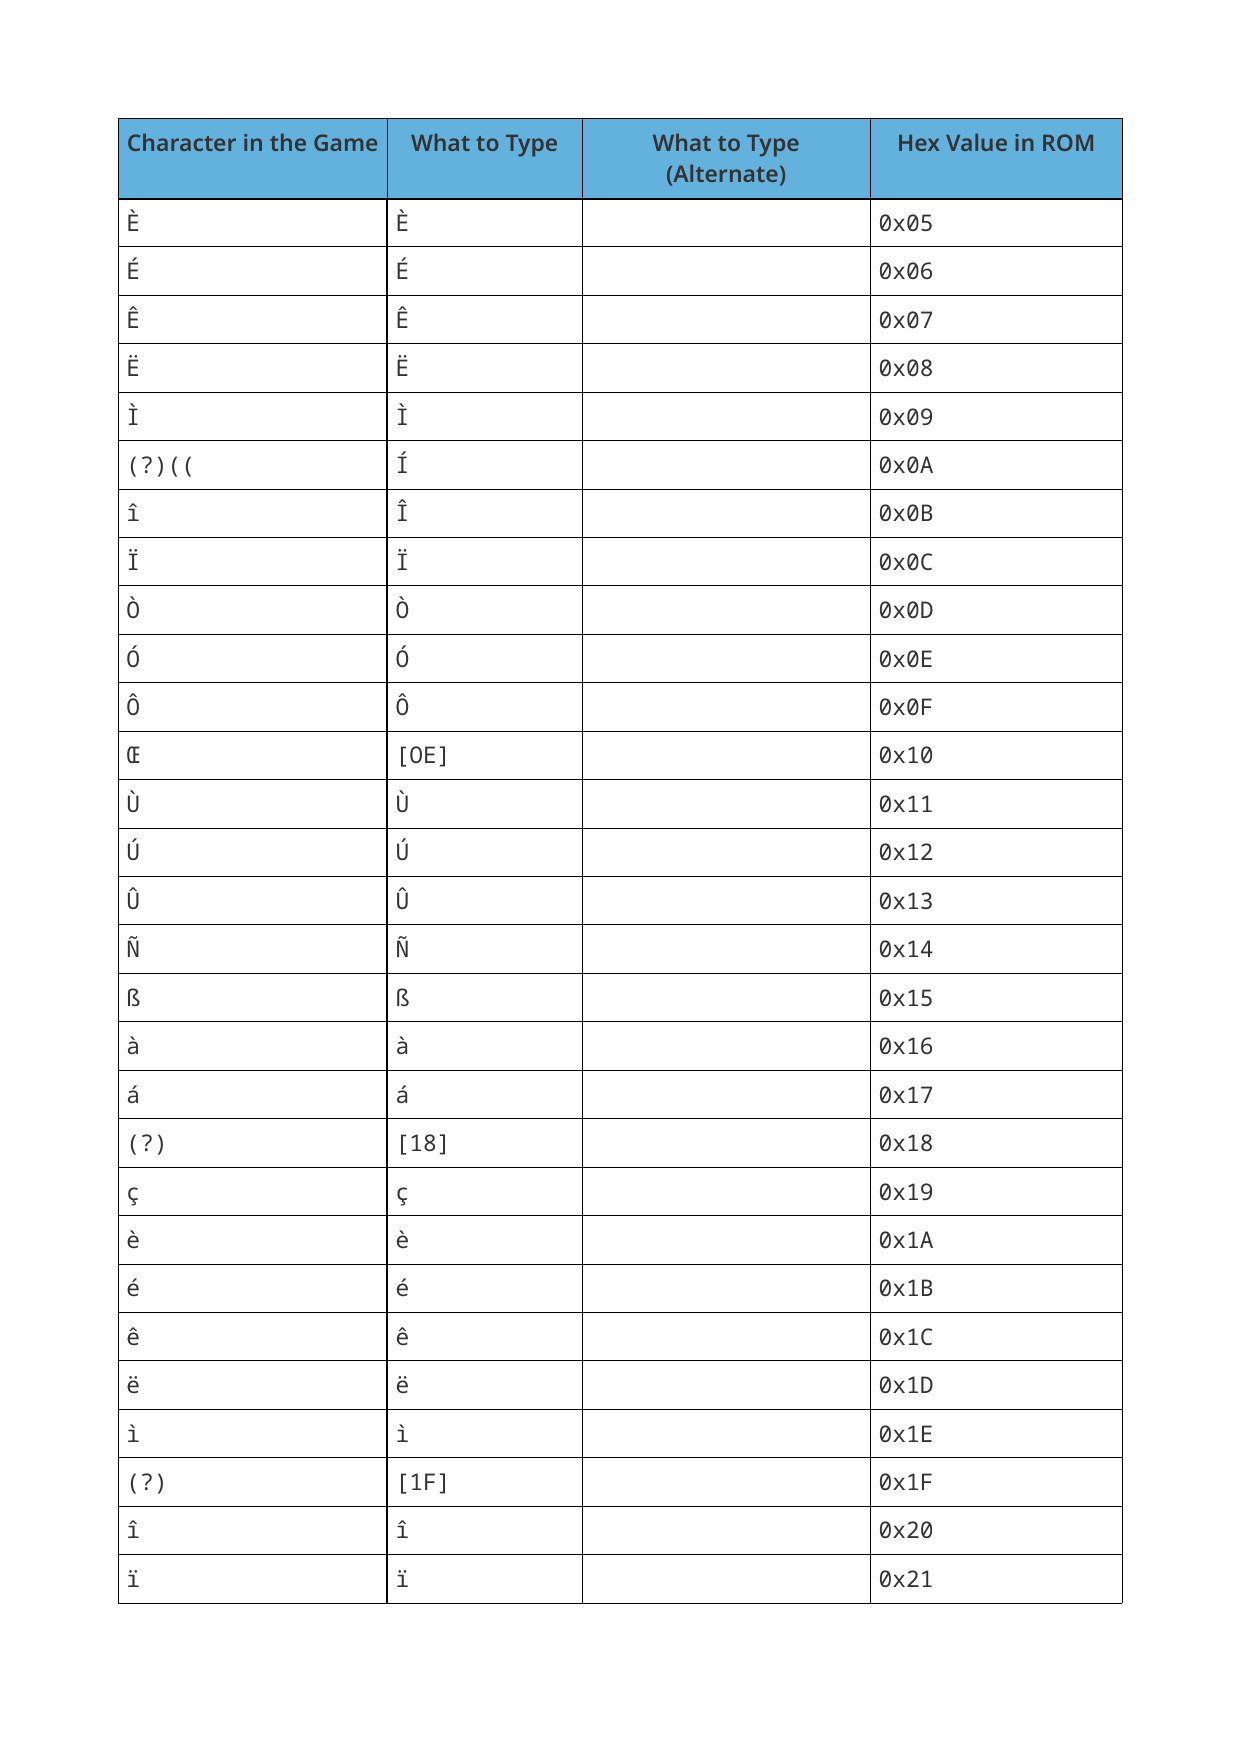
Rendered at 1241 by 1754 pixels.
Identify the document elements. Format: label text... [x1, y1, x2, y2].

table_cell 0x13 [871, 877, 1122, 924]
table_cell [583, 1022, 870, 1070]
table_cell Ë [119, 344, 386, 392]
table_cell ë [388, 1361, 582, 1409]
table_cell Œ [119, 732, 386, 779]
table_cell ß [119, 974, 386, 1021]
table_cell 0x14 [871, 925, 1122, 973]
table_cell Ó [119, 635, 386, 682]
table_cell Ô [119, 683, 386, 731]
table_cell [18] [388, 1119, 582, 1167]
table_cell Ú [388, 829, 582, 876]
table_cell é [388, 1265, 582, 1312]
table_cell Û [388, 877, 582, 924]
table_cell 0x0E [871, 635, 1122, 682]
table_cell [583, 586, 870, 634]
table_cell (?) [119, 1119, 386, 1167]
table_cell 0x1E [871, 1410, 1122, 1457]
table_cell 0x0D [871, 586, 1122, 634]
table_cell 0x16 [871, 1022, 1122, 1070]
table_cell [583, 1168, 870, 1215]
table_cell [583, 1119, 870, 1167]
table_cell [583, 877, 870, 924]
table_cell Ú [119, 829, 386, 876]
table_cell á [388, 1071, 582, 1118]
table_cell Ò [119, 586, 386, 634]
table_cell 0x18 [871, 1119, 1122, 1167]
table_cell [583, 1313, 870, 1360]
table_cell ê [119, 1313, 386, 1360]
table_cell Í [388, 441, 582, 488]
table_cell 0x20 [871, 1507, 1122, 1554]
table_cell 0x1B [871, 1265, 1122, 1312]
table_cell 0x1F [871, 1458, 1122, 1506]
table_cell 0x0B [871, 490, 1122, 537]
table_cell 0x1A [871, 1216, 1122, 1263]
table_cell á [119, 1071, 386, 1118]
table_cell à [119, 1022, 386, 1070]
table_cell [583, 1265, 870, 1312]
table_cell [583, 247, 870, 295]
table_cell [583, 1410, 870, 1457]
table_cell [583, 538, 870, 585]
table_cell È [119, 200, 386, 246]
table_cell É [388, 247, 582, 295]
table_cell 0x1C [871, 1313, 1122, 1360]
table_cell è [388, 1216, 582, 1263]
table_cell Ê [119, 296, 386, 343]
table_cell 0x15 [871, 974, 1122, 1021]
table_cell 0x08 [871, 344, 1122, 392]
table_cell É [119, 247, 386, 295]
table_cell è [119, 1216, 386, 1263]
table_cell Ì [119, 393, 386, 440]
table_cell Î [388, 490, 582, 537]
table_cell [583, 1071, 870, 1118]
table_cell [583, 683, 870, 731]
table_cell Ë [388, 344, 582, 392]
table_cell [583, 1216, 870, 1263]
table_cell é [119, 1265, 386, 1312]
table_cell [583, 490, 870, 537]
table_cell 0x1D [871, 1361, 1122, 1409]
table_header What to Type [388, 119, 582, 198]
table_cell (?)(( [119, 441, 386, 488]
table_cell È [388, 200, 582, 246]
table_cell ç [119, 1168, 386, 1215]
table_cell 0x09 [871, 393, 1122, 440]
table_cell ç [388, 1168, 582, 1215]
table_cell 0x11 [871, 780, 1122, 827]
table_cell Ñ [388, 925, 582, 973]
table_cell 0x0F [871, 683, 1122, 731]
table_cell 0x17 [871, 1071, 1122, 1118]
table_cell [583, 974, 870, 1021]
table_cell ß [388, 974, 582, 1021]
table_cell [1F] [388, 1458, 582, 1506]
table_cell ï [388, 1555, 582, 1602]
table_cell 0x07 [871, 296, 1122, 343]
table_cell [583, 1507, 870, 1554]
table_cell [583, 441, 870, 488]
table_cell Ô [388, 683, 582, 731]
table_cell 0x19 [871, 1168, 1122, 1215]
table_cell ê [388, 1313, 582, 1360]
table_cell Û [119, 877, 386, 924]
table_cell 0x12 [871, 829, 1122, 876]
table_cell ì [388, 1410, 582, 1457]
table_cell î [119, 1507, 386, 1554]
table_cell [583, 1458, 870, 1506]
table_cell Ï [388, 538, 582, 585]
table_cell î [388, 1507, 582, 1554]
table_cell [583, 780, 870, 827]
table_cell î [119, 490, 386, 537]
table_cell 0x0C [871, 538, 1122, 585]
table_cell Ò [388, 586, 582, 634]
table_cell [583, 635, 870, 682]
table_cell [583, 925, 870, 973]
table_cell Ù [388, 780, 582, 827]
table_cell Ì [388, 393, 582, 440]
table_cell [OE] [388, 732, 582, 779]
table_cell 0x21 [871, 1555, 1122, 1602]
table_cell Ù [119, 780, 386, 827]
table_cell [583, 829, 870, 876]
table_header Character in the Game [119, 119, 387, 198]
table_cell [583, 732, 870, 779]
table_cell 0x0A [871, 441, 1122, 488]
table_cell [583, 1555, 870, 1602]
table_cell ì [119, 1410, 386, 1457]
table_cell ë [119, 1361, 386, 1409]
table_cell Ñ [119, 925, 386, 973]
table_cell 0x06 [871, 247, 1122, 295]
table_cell Ê [388, 296, 582, 343]
table_cell [583, 200, 870, 246]
table_cell à [388, 1022, 582, 1070]
table_cell [583, 393, 870, 440]
table_cell [583, 1361, 870, 1409]
table_header What to Type (Alternate) [583, 119, 870, 198]
table_header Hex Value in ROM [871, 119, 1122, 198]
table_cell Ï [119, 538, 386, 585]
table_cell 0x10 [871, 732, 1122, 779]
table_cell 0x05 [871, 200, 1122, 246]
table_cell (?) [119, 1458, 386, 1506]
table_cell [583, 296, 870, 343]
table_cell [583, 344, 870, 392]
table_cell Ó [388, 635, 582, 682]
table_cell ï [119, 1555, 386, 1602]
